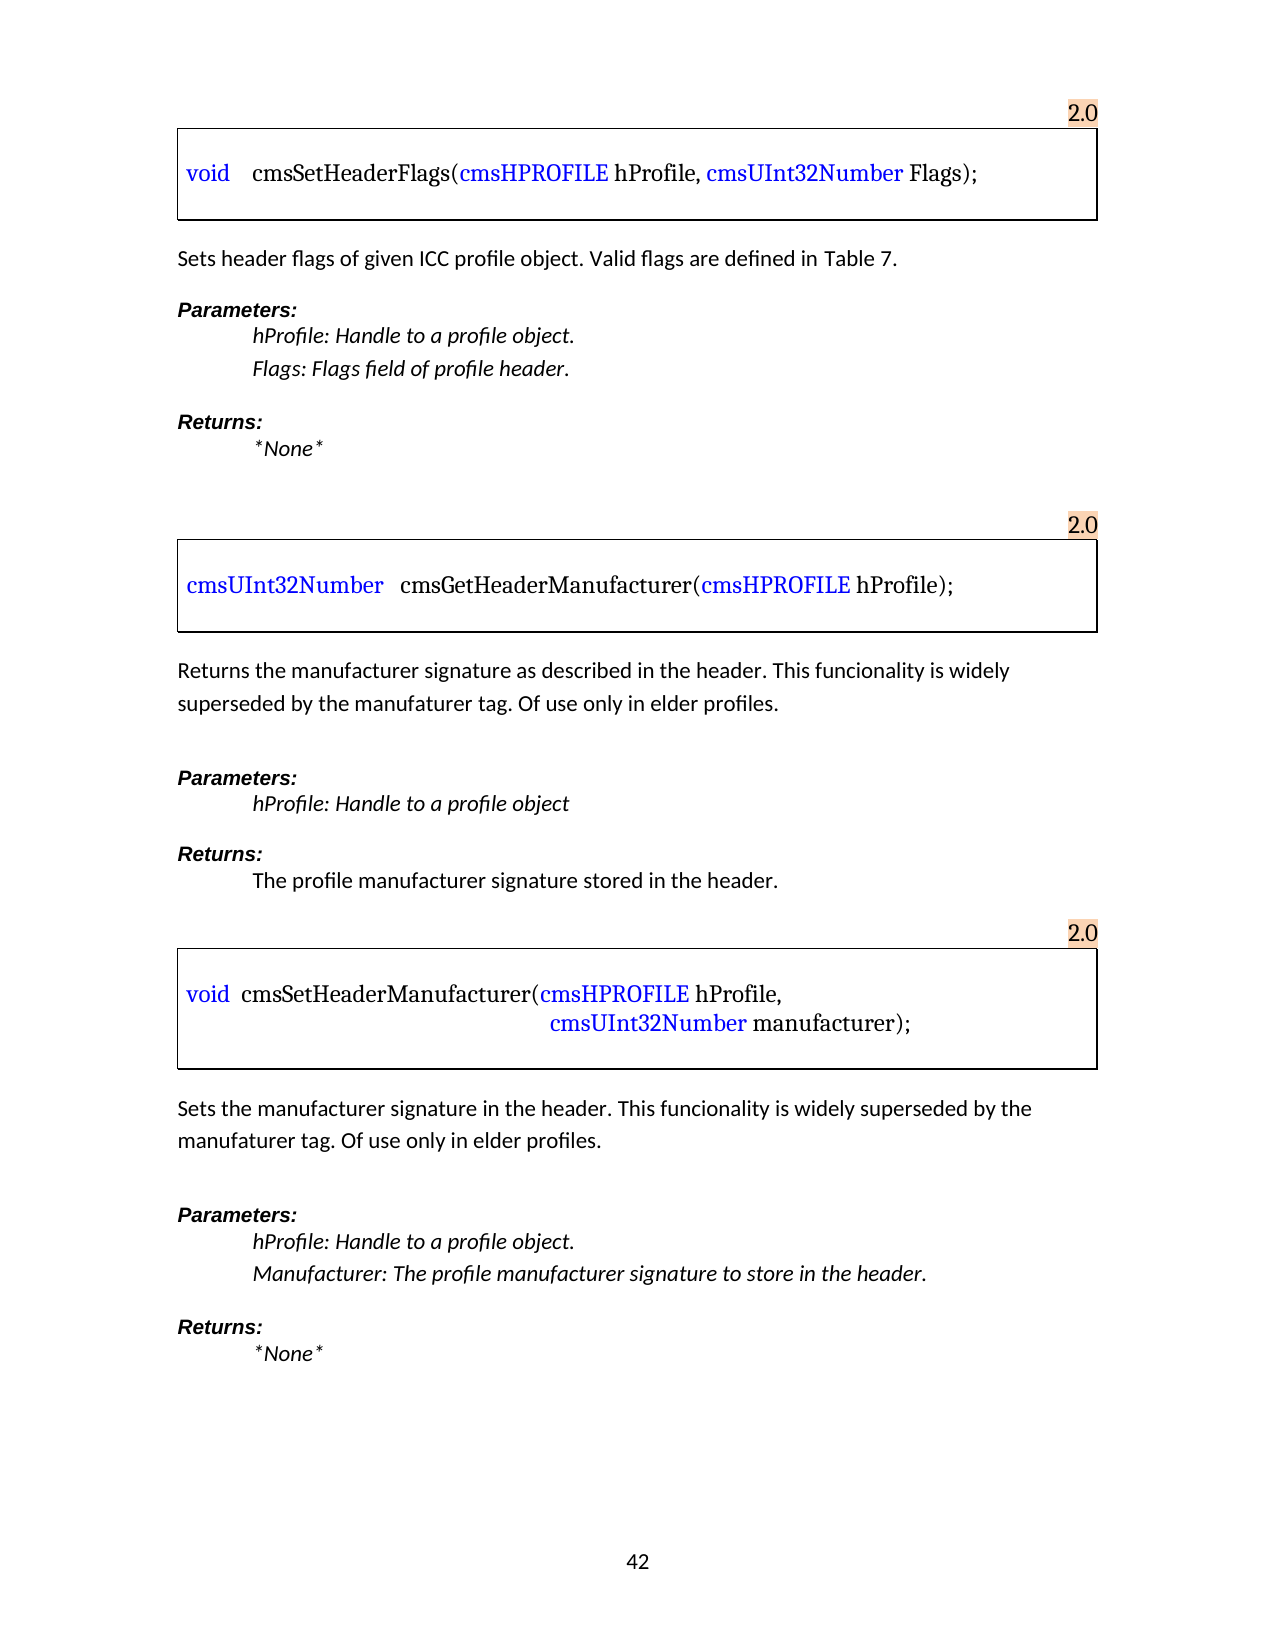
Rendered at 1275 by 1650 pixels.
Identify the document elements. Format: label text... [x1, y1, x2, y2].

text 2.0 [177, 99, 1068, 127]
text Returns: [177, 410, 1098, 434]
text hProfile: Handle to a profile object. [177, 322, 1098, 349]
text Sets header flags of given ICC profile object. Valid flags are defined in Table 7. [177, 244, 1098, 273]
text Parameters: [177, 765, 1098, 789]
text Parameters: [177, 298, 1098, 322]
text *None* [177, 1339, 1098, 1367]
text cmsUInt32Number cmsGetHeaderManufacturer(cmsHPROFILE hProfile); [178, 568, 1096, 597]
text void cmsSetHeaderFlags(cmsHPROFILE hProfile, cmsUInt32Number Flags); [178, 156, 1096, 185]
text void cmsSetHeaderManufacturer(cmsHPROFILE hProfile, [178, 977, 1096, 1006]
text 2.0 [177, 919, 1068, 948]
text Returns: [177, 842, 1098, 866]
text The profile manufacturer signature stored in the header. [177, 866, 1098, 894]
text Parameters: [177, 1203, 1098, 1227]
text 2.0 [177, 511, 1068, 539]
text hProfile: Handle to a profile object. [177, 1227, 1098, 1255]
text cmsUInt32Number manufacturer); [178, 1006, 1096, 1034]
text Returns the manufacturer signature as described in the header. This funcionality is widely superseded by the manufaturer tag. Of use only in elder profiles. [177, 656, 1098, 717]
text *None* [177, 434, 1098, 462]
text Returns: [177, 1315, 1098, 1339]
text Sets the manufacturer signature in the header. This funcionality is widely superseded by the manufaturer tag. Of use only in elder profiles. [177, 1094, 1098, 1154]
text hProfile: Handle to a profile object [177, 789, 1098, 817]
text Flags: Flags field of profile header. [177, 354, 1098, 382]
text Manufacturer: The profile manufacturer signature to store in the header. [177, 1259, 1098, 1287]
